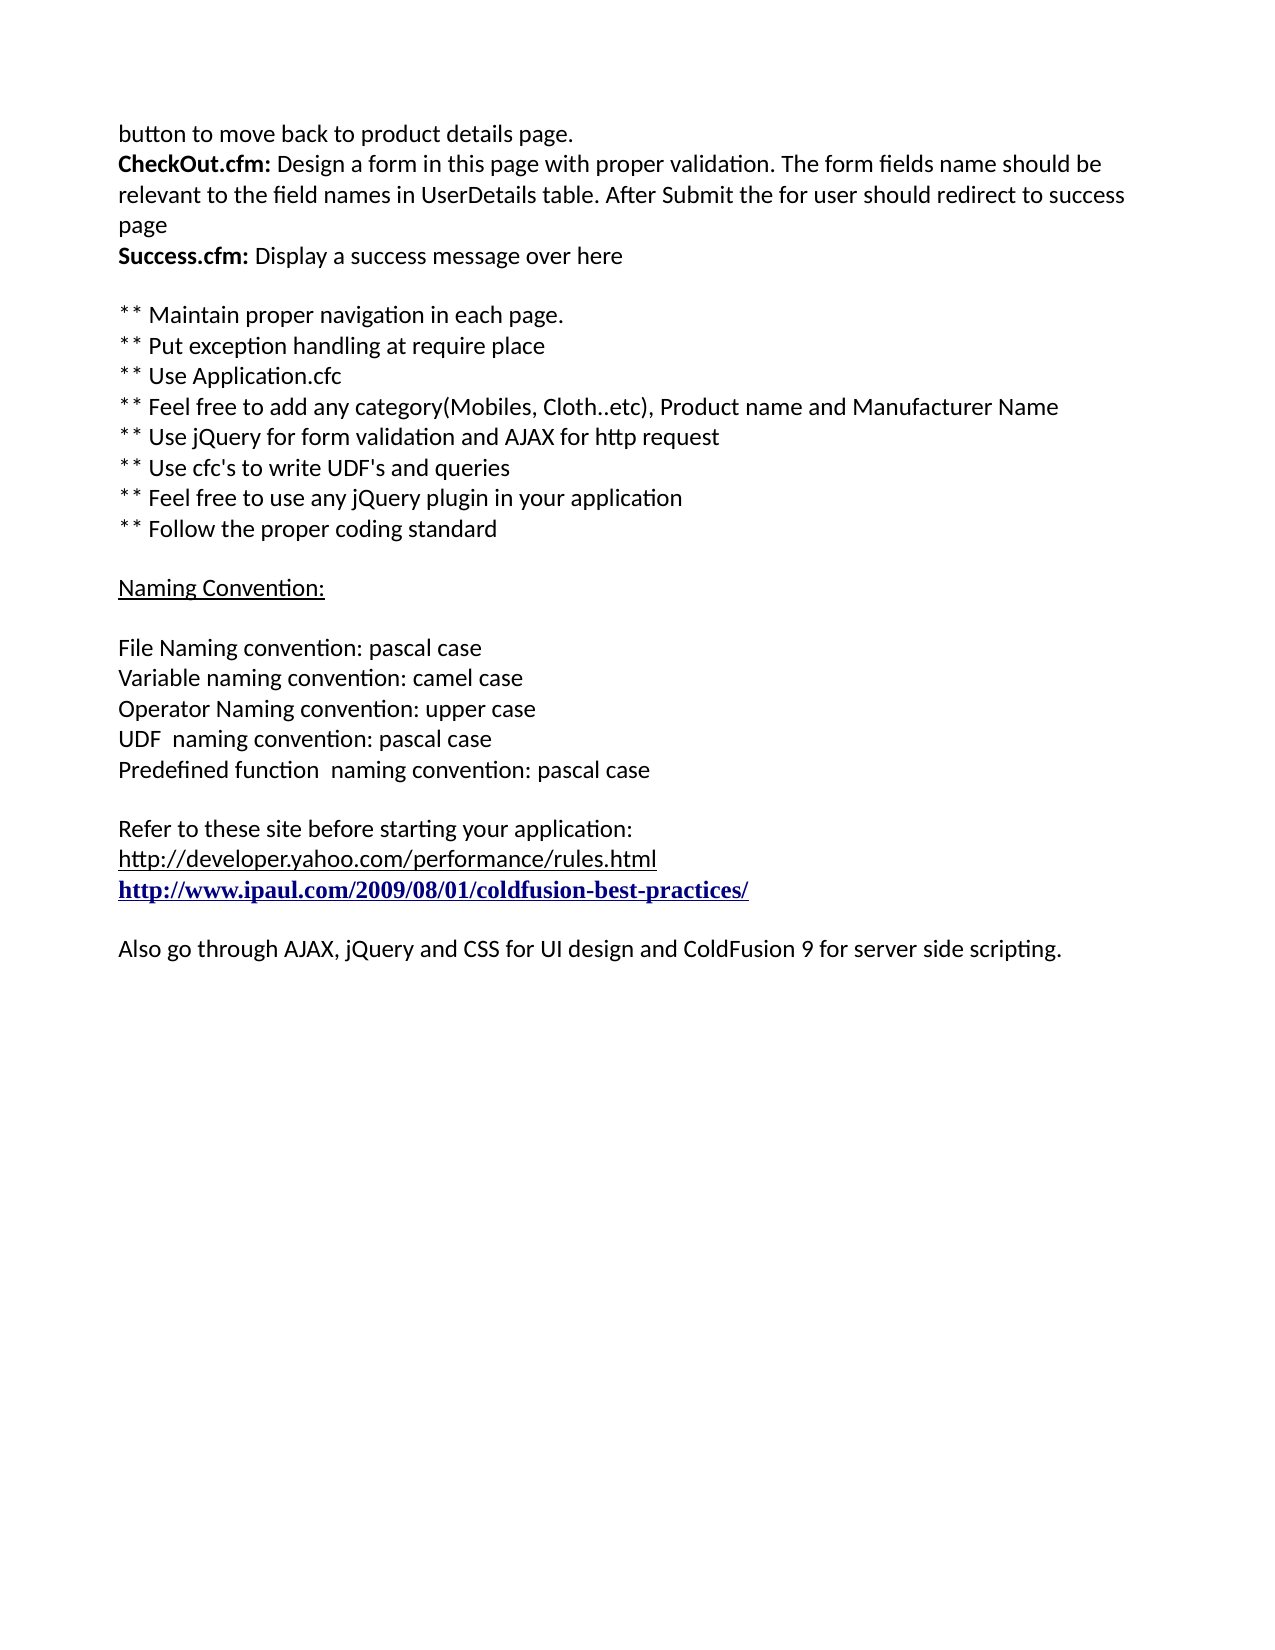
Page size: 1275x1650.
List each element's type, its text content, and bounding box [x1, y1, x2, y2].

text Predefined function naming convention: pascal case [118, 754, 1157, 784]
text UDF naming convention: pascal case [118, 723, 1157, 754]
text Operator Naming convention: upper case [118, 693, 1157, 723]
text ** Feel free to add any category(Mobiles, Cloth..etc), Product name and Manufacturer Name [118, 391, 1157, 422]
text CheckOut.cfm: Design a form in this page with proper validation. The form fields name should be relevant to the field names in UserDetails table. After Submit the for user should redirect to success page [118, 149, 1157, 240]
text Refer to these site before starting your application: [118, 813, 1157, 843]
text Variable naming convention: camel case [118, 662, 1157, 693]
text ** Use Application.cfc [118, 361, 1157, 391]
text Naming Convention: [118, 572, 1157, 603]
text http://developer.yahoo.com/performance/rules.html [118, 843, 1157, 874]
text ** Use cfc's to write UDF's and queries [118, 452, 1157, 483]
text ** Maintain proper navigation in each page. [118, 299, 1157, 330]
text Also go through AJAX, jQuery and CSS for UI design and ColdFusion 9 for server side scripting. [118, 933, 1157, 964]
text Success.cfm: Display a success message over here [118, 240, 1157, 271]
text ** Follow the proper coding standard [118, 513, 1157, 544]
text File Naming convention: pascal case [118, 632, 1157, 662]
text http://www.ipaul.com/2009/08/01/coldfusion-best-practices/ [118, 874, 1157, 904]
text button to move back to product details page. [118, 118, 1157, 149]
text ** Feel free to use any jQuery plugin in your application [118, 483, 1157, 513]
text ** Put exception handling at require place [118, 330, 1157, 361]
text ** Use jQuery for form validation and AJAX for http request [118, 422, 1157, 452]
